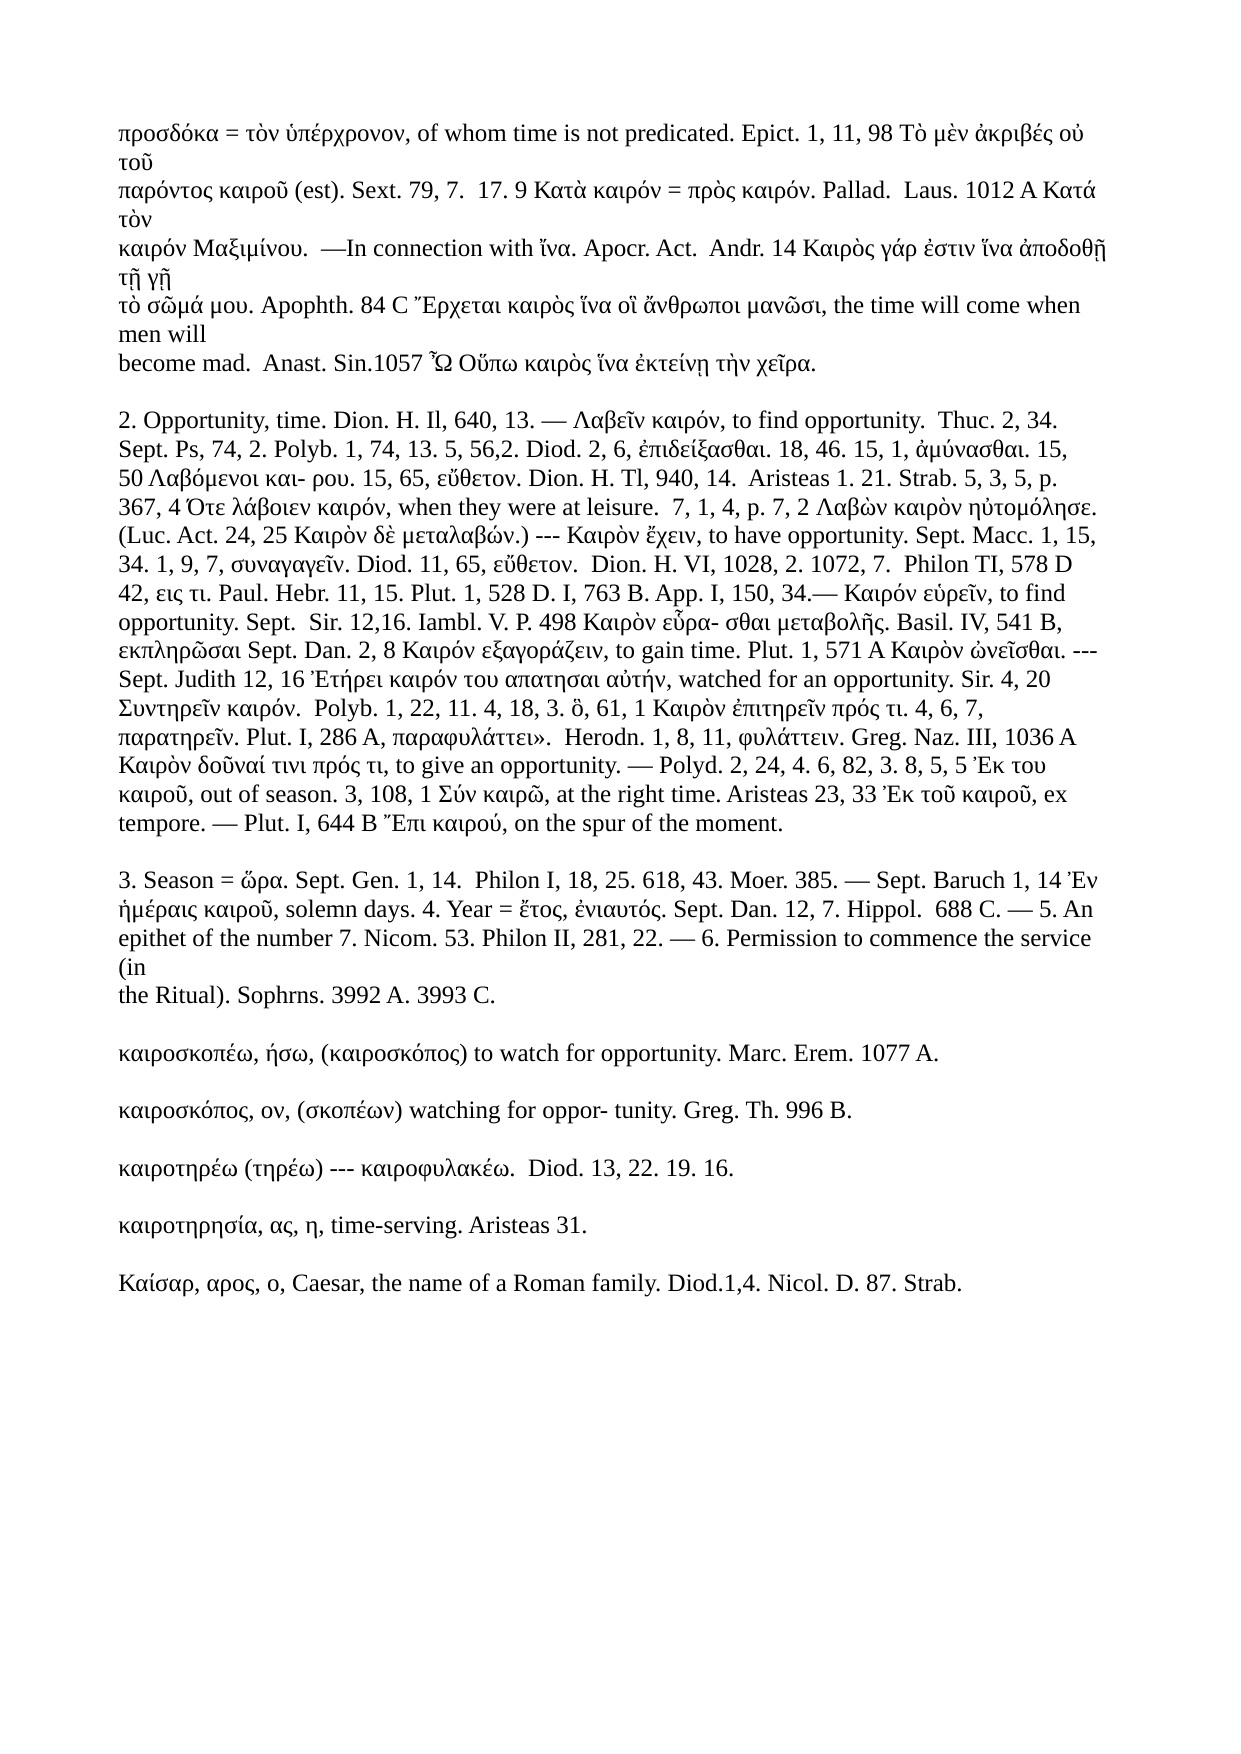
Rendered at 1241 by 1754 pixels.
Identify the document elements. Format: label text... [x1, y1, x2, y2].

text καιροσκοπέω, ήσω, (καιροσκόπος) to watch for opportunity. Marc. Erem. 1077 A. [118, 1038, 1122, 1067]
text become mad. Anast. Sin.1057 Ὦ Οὕπω καιρὸς ἵνα ἐκτείνῃ τὴν χεῖρα. [118, 348, 1122, 377]
text καιροῦ, out of season. 3, 108, 1 Σύν καιρῶ, at the right time. Aristeas 23, 33 Ἐκ τοῦ καιροῦ, ex [118, 779, 1122, 808]
text 367, 4 Ότε λάβοιεν καιρόν, when they were at leisure. 7, 1, 4, p. 7, 2 Λαβὼν καιρὸν ηὐτομόλησε. [118, 492, 1122, 521]
text καιρόν Μαξιμίνου. —In connection with ἴνα. Apocr. Act. Andr. 14 Καιρὸς γάρ ἐστιν ἵνα ἀποδοθῇ τῇ γῇ [118, 233, 1122, 291]
text 2. Opportunity, time. Dion. H. Il, 640, 13. — Λαβεῖν καιρόν, to find opportunity. Thuc. 2, 34. [118, 406, 1122, 434]
text opportunity. Sept. Sir. 12,16. Iambl. V. P. 498 Καιρὸν εὗρα- σθαι μεταβολῆς. Basil. IV, 541 B, [118, 607, 1122, 636]
text παρατηρεῖν. Plut. I, 286 A, παραφυλάττει». Herodn. 1, 8, 11, φυλάττειν. Greg. Naz. III, 1036 A [118, 722, 1122, 751]
text προσδόκα = τὸν ὑπέρχρονον, of whom time is not predicated. Epict. 1, 11, 98 Τὸ μὲν ἀκριβές οὐ τοῦ [118, 118, 1122, 176]
text (Luc. Act. 24, 25 Καιρὸν δὲ μεταλαβών.) --- Καιρὸν ἔχειν, to have opportunity. Sept. Macc. 1, 15, [118, 521, 1122, 549]
text 50 Λαβόμενοι και- ρου. 15, 65, εὔθετον. Dion. H. Tl, 940, 14. Aristeas 1. 21. Strab. 5, 3, 5, p. [118, 463, 1122, 492]
text 34. 1, 9, 7, συναγαγεῖν. Diod. 11, 65, εὔθετον. Dion. H. VI, 1028, 2. 1072, 7. Philon TI, 578 D [118, 549, 1122, 578]
text εκπληρῶσαι Sept. Dan. 2, 8 Καιρόν εξαγοράζειν, to gain time. Plut. 1, 571 A Καιρὸν ὠνεῖσθαι. --- [118, 636, 1122, 664]
text ἡμέραις καιροῦ, solemn days. 4. Year = ἔτος, ἐνιαυτός. Sept. Dan. 12, 7. Hippol. 688 C. — 5. An [118, 894, 1122, 923]
text the Ritual). Sophrns. 3992 A. 3993 C. [118, 981, 1122, 1009]
text Καιρὸν δοῦναί τινι πρός τι, to give an opportunity. — Polyd. 2, 24, 4. 6, 82, 3. 8, 5, 5 Ἐκ του [118, 751, 1122, 779]
text 42, εις τι. Paul. Hebr. 11, 15. Plut. 1, 528 D. I, 763 B. App. I, 150, 34.— Καιρόν εὑρεῖν, to find [118, 578, 1122, 607]
text Συντηρεῖν καιρόν. Polyb. 1, 22, 11. 4, 18, 3. ὃ, 61, 1 Καιρὸν ἐπιτηρεῖν πρός τι. 4, 6, 7, [118, 693, 1122, 722]
text 3. Season = ὥρα. Sept. Gen. 1, 14. Philon I, 18, 25. 618, 43. Moer. 385. — Sept. Baruch 1, 14 Ἐν [118, 866, 1122, 894]
text Καίσαρ, αρος, ο, Caesar, the name of a Roman family. Diod.1,4. Nicol. D. 87. Strab. [118, 1268, 1122, 1297]
text τὸ σῶμά μου. Apophth. 84 C Ἔρχεται καιρὸς ἵνα οἳ ἄνθρωποι μανῶσι, the time will come when men will [118, 291, 1122, 348]
text tempore. — Plut. I, 644 Β Ἔπι καιρού, on the spur of the moment. [118, 808, 1122, 837]
text παρόντος καιροῦ (est). Sext. 79, 7. 17. 9 Κατὰ καιρόν = πρὸς καιρόν. Pallad. Laus. 1012 A Κατά τὸν [118, 176, 1122, 233]
text epithet of the number 7. Nicom. 53. Philon ΙΙ, 281, 22. — 6. Permission to commence the service (in [118, 923, 1122, 981]
text καιροτηρησία, ας, η, time-serving. Aristeas 31. [118, 1211, 1122, 1239]
text Sept. Judith 12, 16 Ἐτήρει καιρόν του απατησαι αὐτήν, watched for an opportunity. Sir. 4, 20 [118, 664, 1122, 693]
text καιροσκόπος, ον, (σκοπέων) watching for oppor- tunity. Greg. Th. 996 B. [118, 1096, 1122, 1124]
text Sept. Ps, 74, 2. Polyb. 1, 74, 13. 5, 56,2. Diod. 2, 6, ἐπιδείξασθαι. 18, 46. 15, 1, ἀμύνασθαι. 15, [118, 434, 1122, 463]
text καιροτηρέω (τηρέω) --- καιροφυλακέω. Diod. 13, 22. 19. 16. [118, 1153, 1122, 1182]
